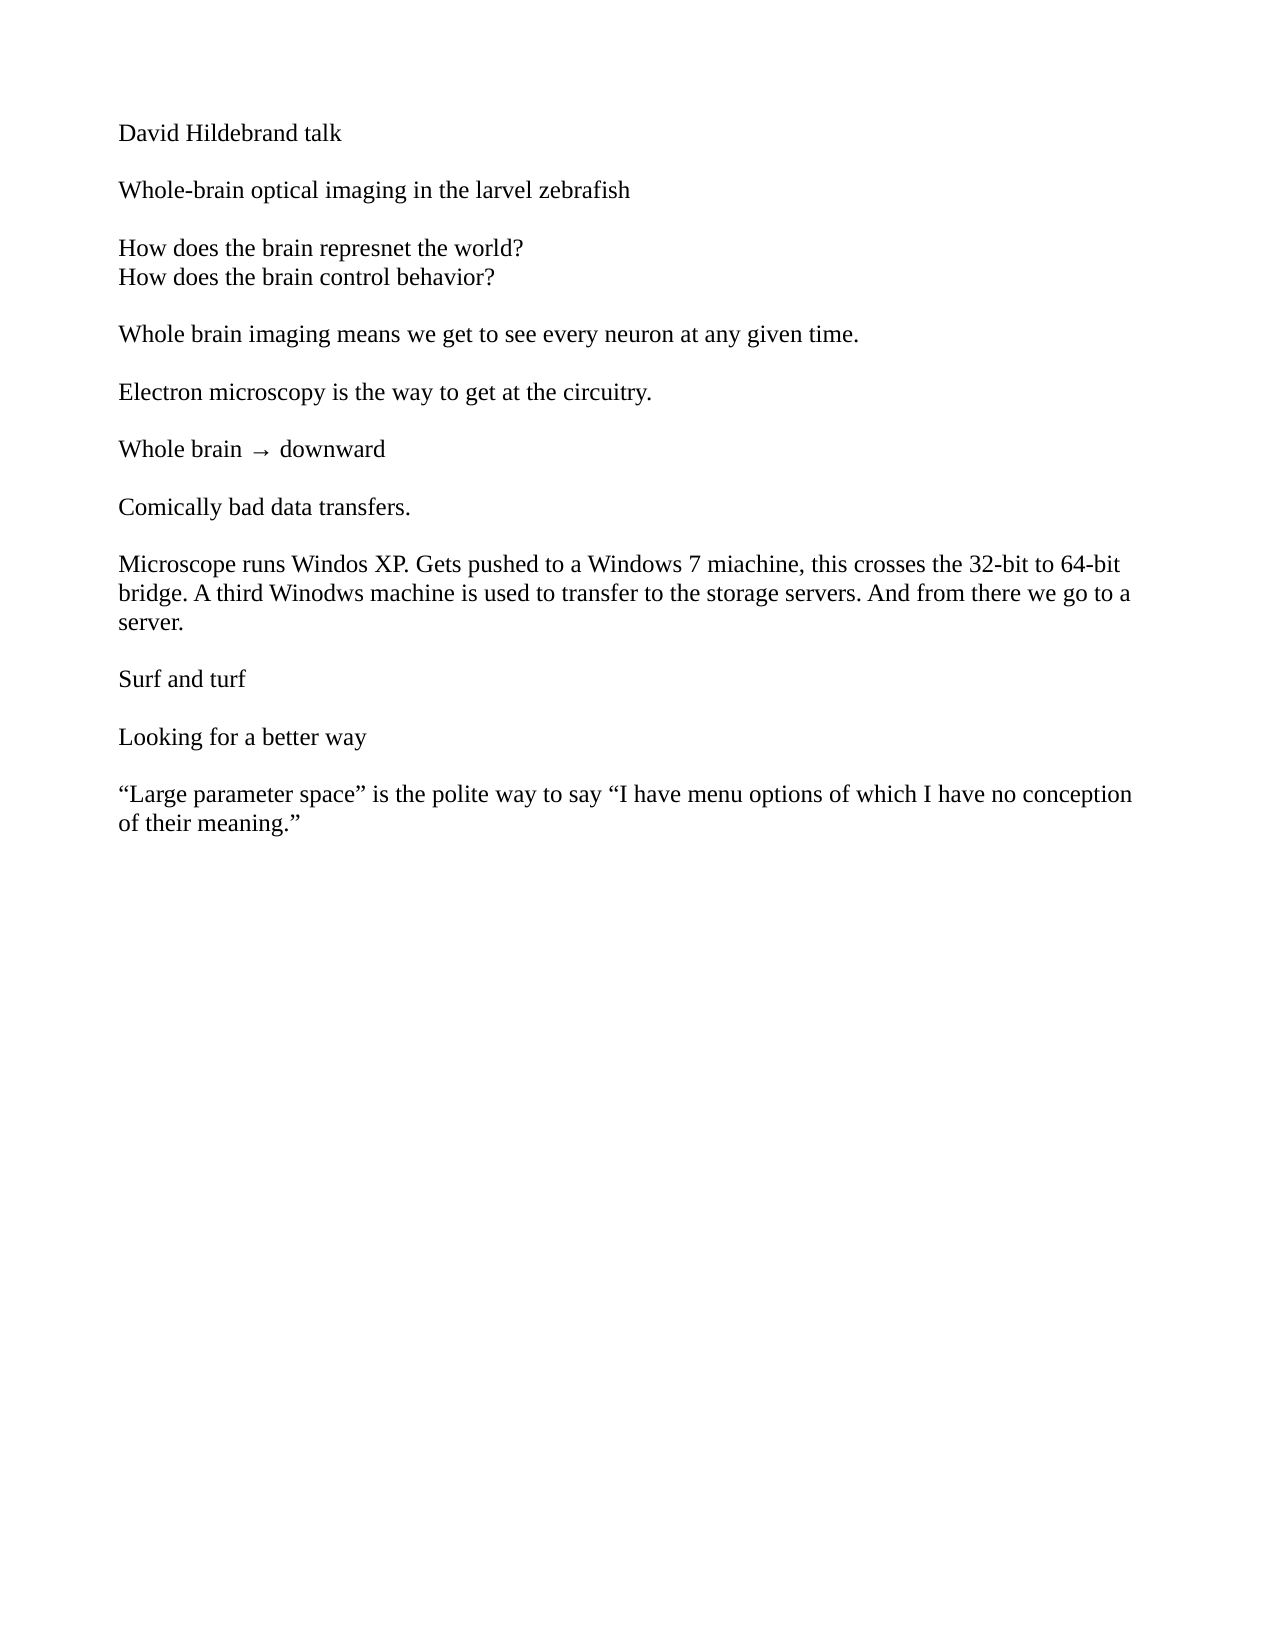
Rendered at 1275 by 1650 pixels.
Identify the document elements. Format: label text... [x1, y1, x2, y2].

text Electron microscopy is the way to get at the circuitry. Whole brain → downward [118, 377, 1157, 463]
text Whole brain imaging means we get to see every neuron at any given time. [118, 319, 1157, 348]
text “Large parameter space” is the polite way to say “I have menu options of which I have no conception of their meaning.” [118, 779, 1157, 837]
text How does the brain represnet the world? [118, 233, 1157, 262]
text Surf and turf [118, 664, 1157, 693]
text Whole-brain optical imaging in the larvel zebrafish [118, 176, 1157, 204]
text Microscope runs Windos XP. Gets pushed to a Windows 7 miachine, this crosses the 32-bit to 64-bit bridge. A third Winodws machine is used to transfer to the storage servers. And from there we go to a server. [118, 549, 1157, 636]
text Looking for a better way [118, 722, 1157, 751]
text David Hildebrand talk [118, 118, 1157, 147]
text Comically bad data transfers. [118, 492, 1157, 521]
text How does the brain control behavior? [118, 262, 1157, 291]
